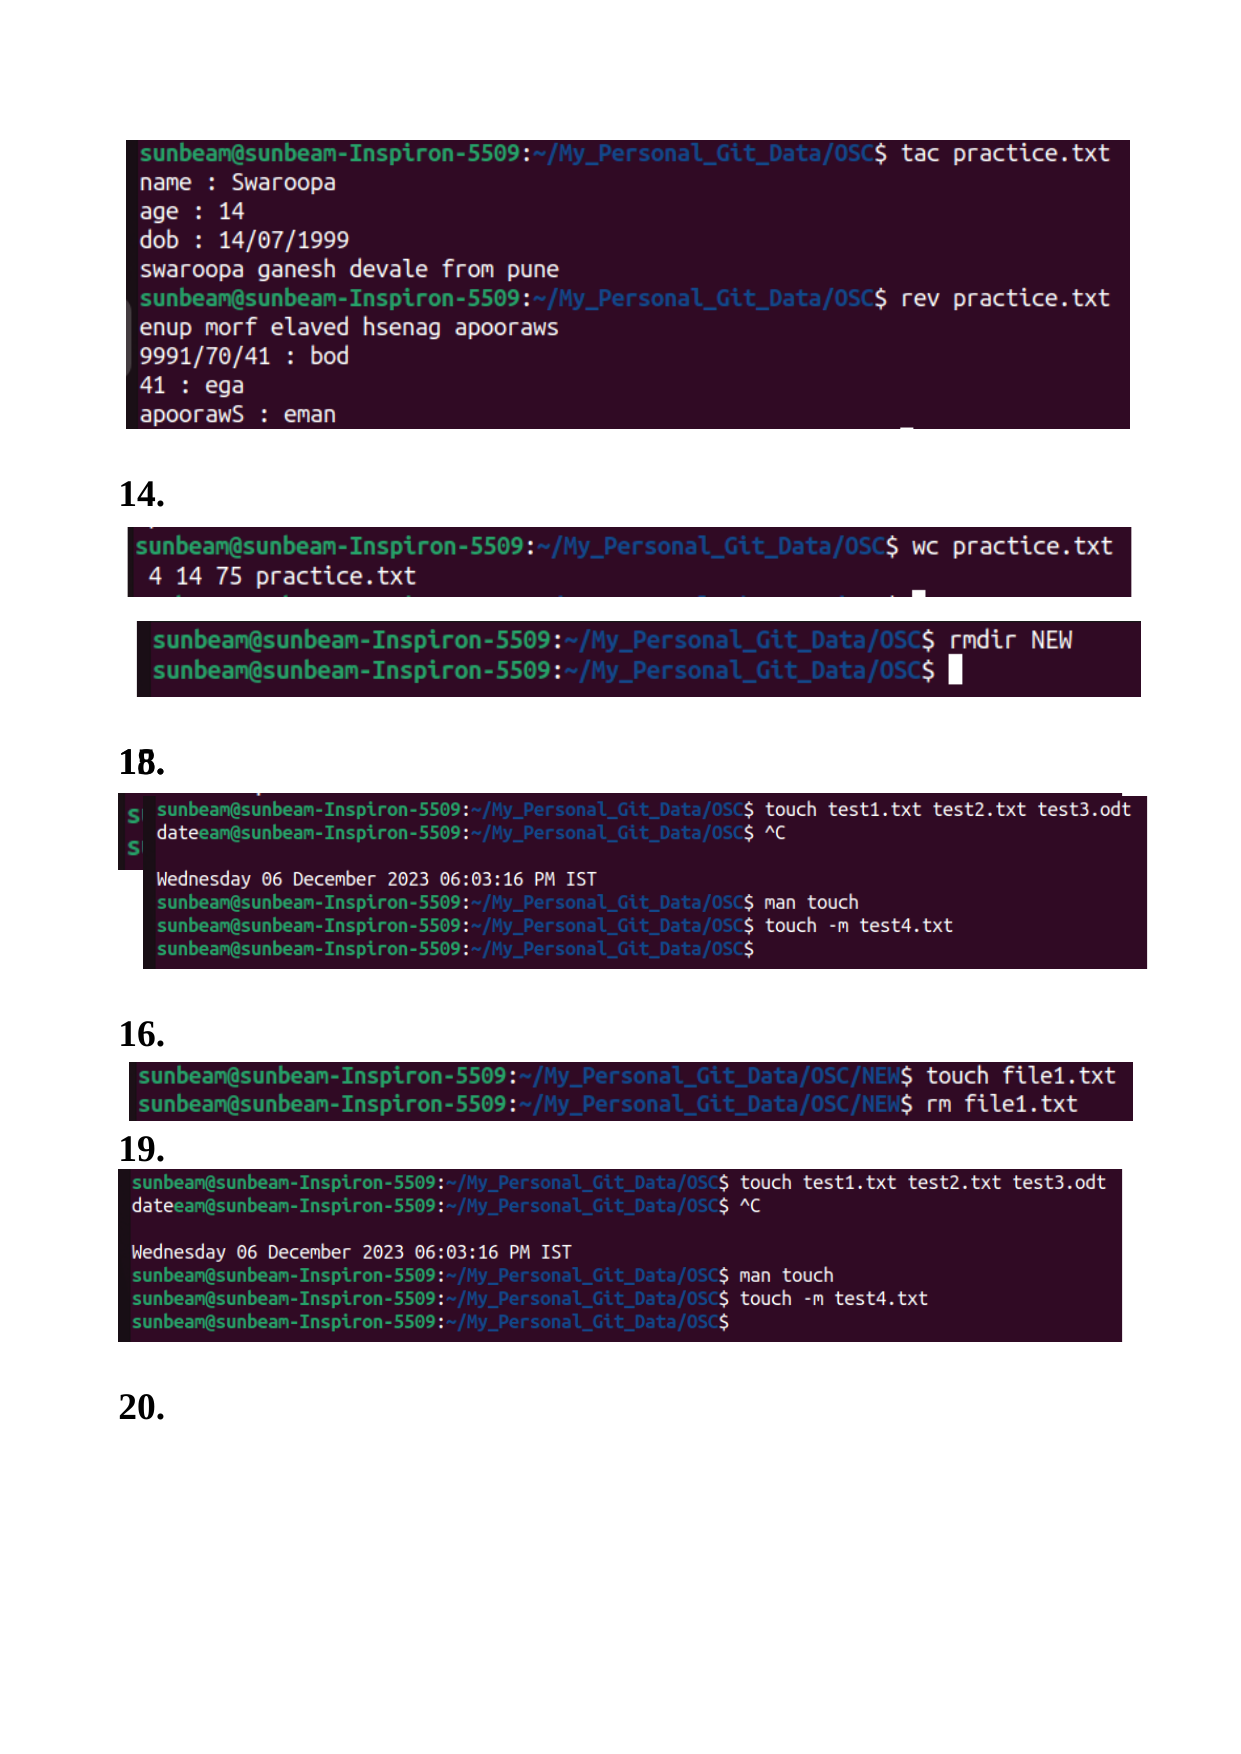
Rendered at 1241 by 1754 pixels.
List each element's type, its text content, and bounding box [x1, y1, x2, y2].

text 16. [118, 1012, 1122, 1055]
text 19. [118, 1127, 1122, 1169]
text 17. [118, 569, 1122, 612]
picture [126, 140, 1130, 429]
picture [118, 1169, 1123, 1342]
picture [127, 527, 1132, 597]
picture [136, 621, 1141, 697]
text 14. [118, 471, 1122, 514]
text 18. [118, 740, 1122, 783]
picture [118, 793, 1148, 969]
text 20. [118, 1384, 1122, 1428]
picture [129, 1062, 1133, 1121]
